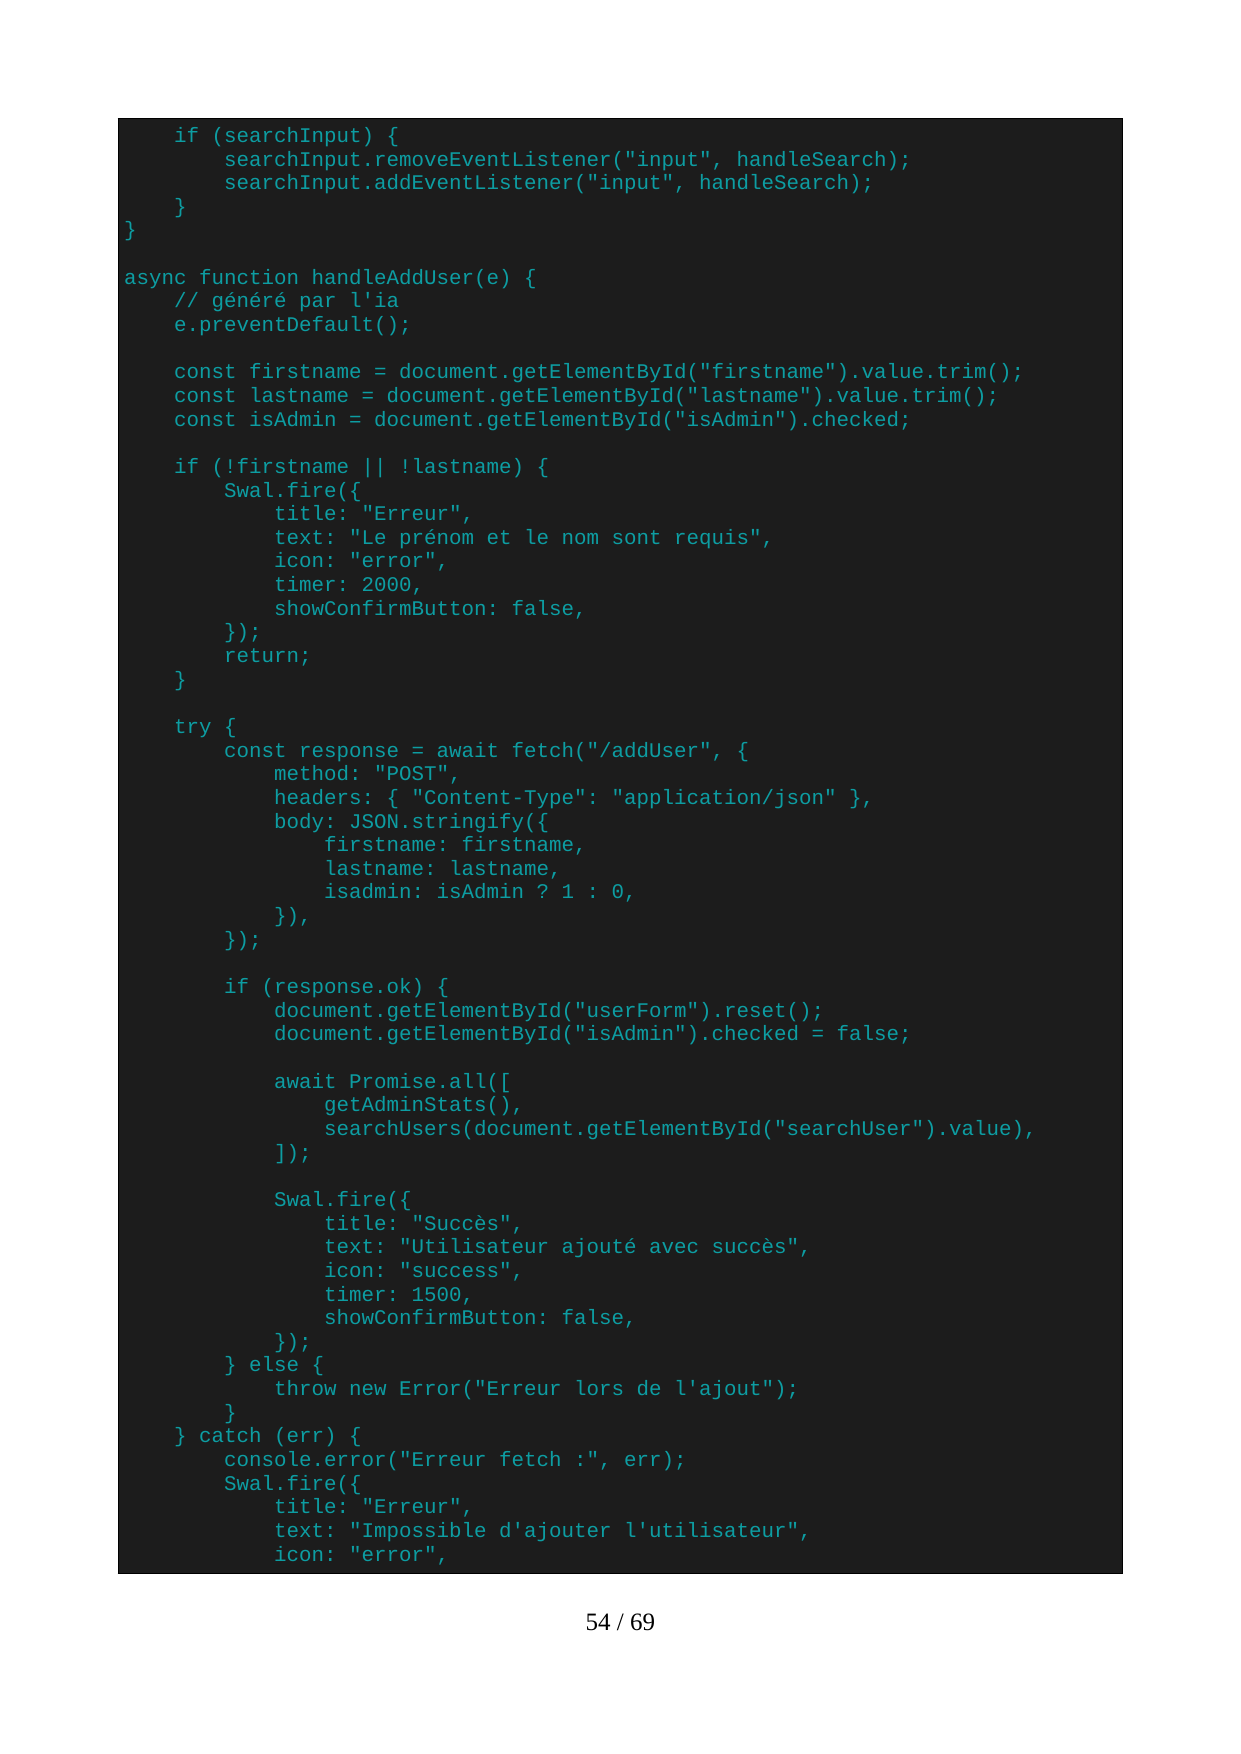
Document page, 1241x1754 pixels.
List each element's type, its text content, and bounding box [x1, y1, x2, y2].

table_header if (searchInput) { searchInput.removeEventListener("input", handleSearch); searchInput.addEventListener("input", handleSearch); } } async function handleAddUser(e) { // généré par l'ia e.preventDefault(); const firstname = document.getElementById("firstname").value.trim(); const lastname = document.getElementById("lastname").value.trim(); const isAdmin = document.getElementById("isAdmin").checked; if (!firstname || !lastname) { Swal.fire({ title: "Erreur", text: "Le prénom et le nom sont requis", icon: "error", timer: 2000, showConfirmButton: false, }); return; } try { const response = await fetch("/addUser", { method: "POST", headers: { "Content-Type": "application/json" }, body: JSON.stringify({ firstname: firstname, lastname: lastname, isadmin: isAdmin ? 1 : 0, }), }); if (response.ok) { document.getElementById("userForm").reset(); document.getElementById("isAdmin").checked = false; await Promise.all([ getAdminStats(), searchUsers(document.getElementById("searchUser").value), ]); Swal.fire({ title: "Succès", text: "Utilisateur ajouté avec succès", icon: "success", timer: 1500, showConfirmButton: false, }); } else { throw new Error("Erreur lors de l'ajout"); } } catch (err) { console.error("Erreur fetch :", err); Swal.fire({ title: "Erreur", text: "Impossible d'ajouter l'utilisateur", icon: "error", [119, 119, 1122, 1573]
